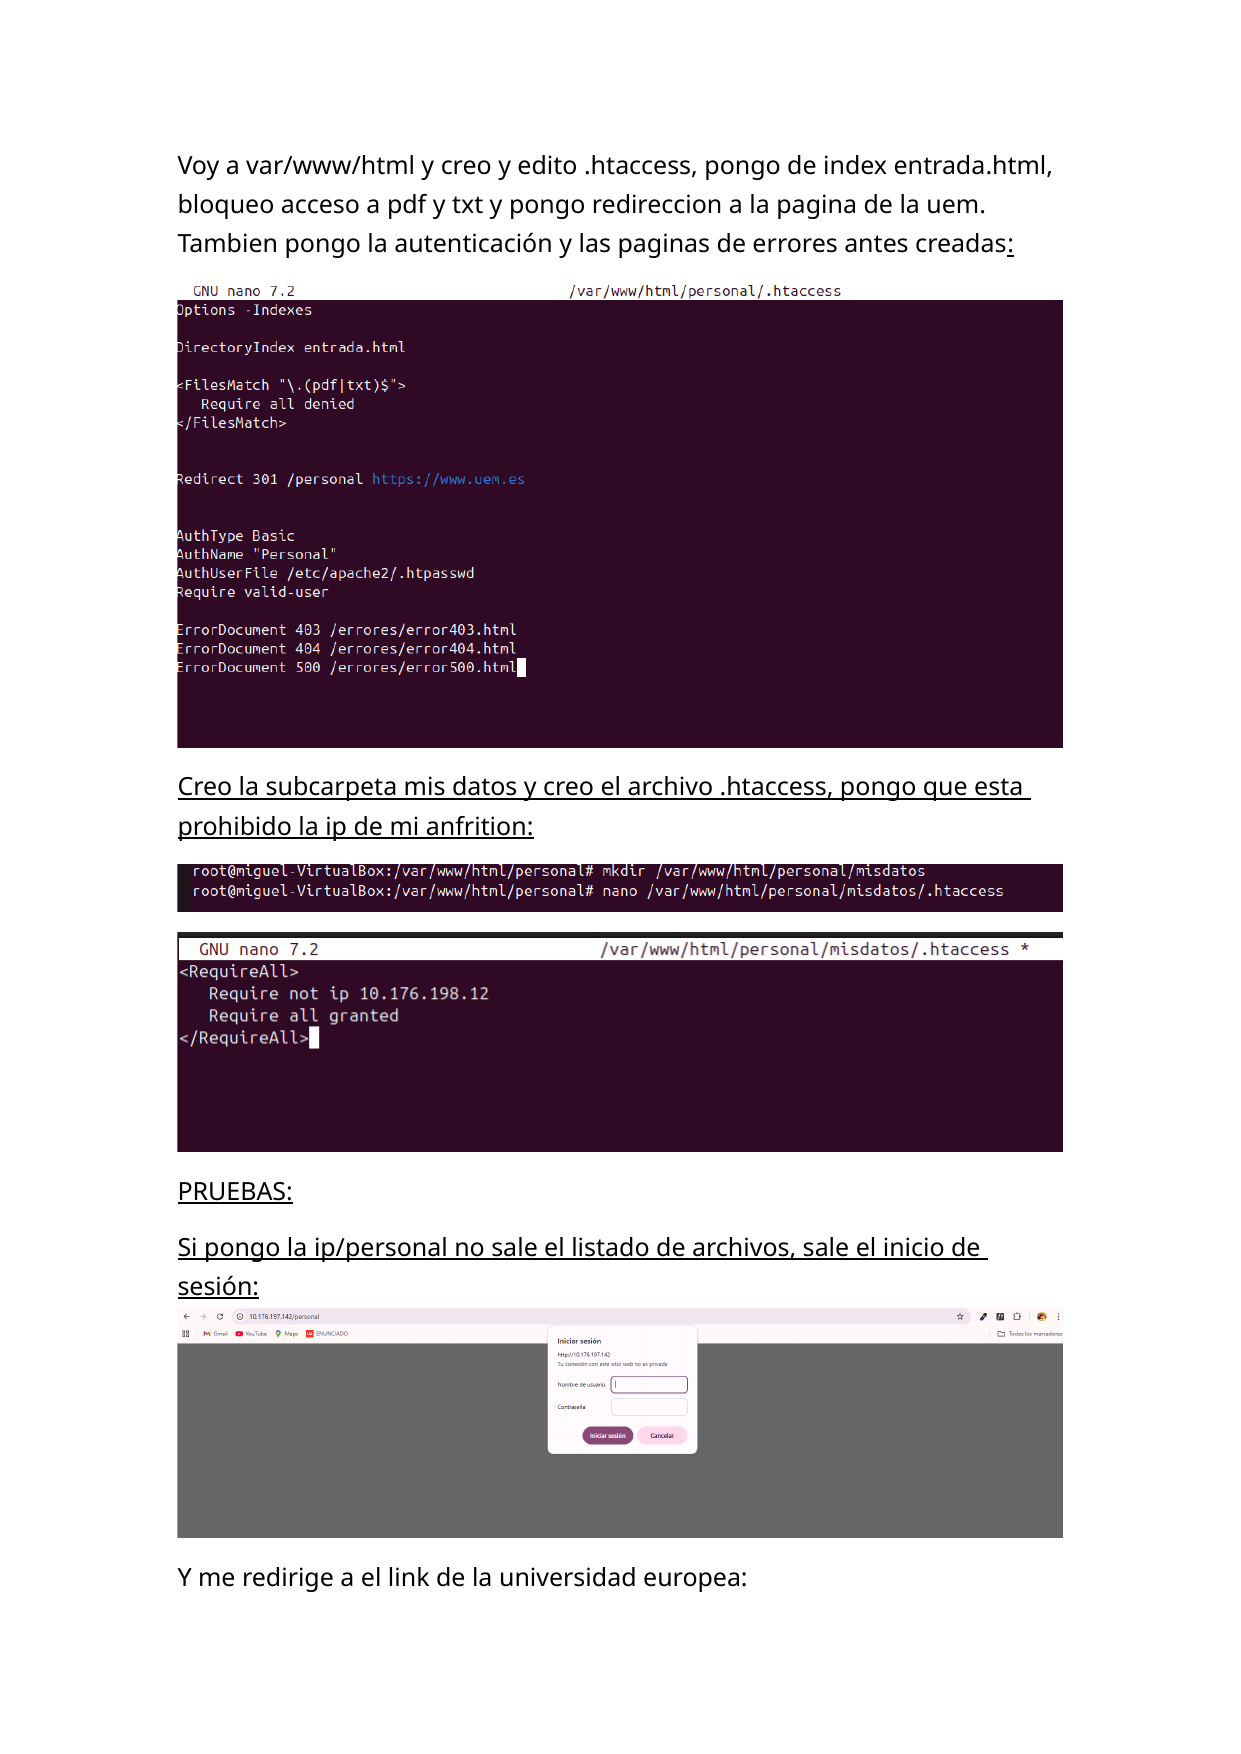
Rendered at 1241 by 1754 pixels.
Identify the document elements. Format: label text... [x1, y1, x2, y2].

text Y me redirige a el link de la universidad europea: [177, 1559, 1063, 1593]
text PRUEBAS: [177, 1174, 1063, 1208]
text Creo la subcarpeta mis datos y creo el archivo .htaccess, pongo que esta prohibido la ip de mi anfrition: [177, 769, 1063, 842]
text Si pongo la ip/personal no sale el listado de archivos, sale el inicio de sesión: [177, 1229, 1063, 1307]
text Voy a var/www/html y creo y edito .htaccess, pongo de index entrada.html, bloqueo acceso a pdf y txt y pongo redireccion a la pagina de la uem. Tambien pongo la autenticación y las paginas de errores antes creadas: [177, 148, 1063, 260]
